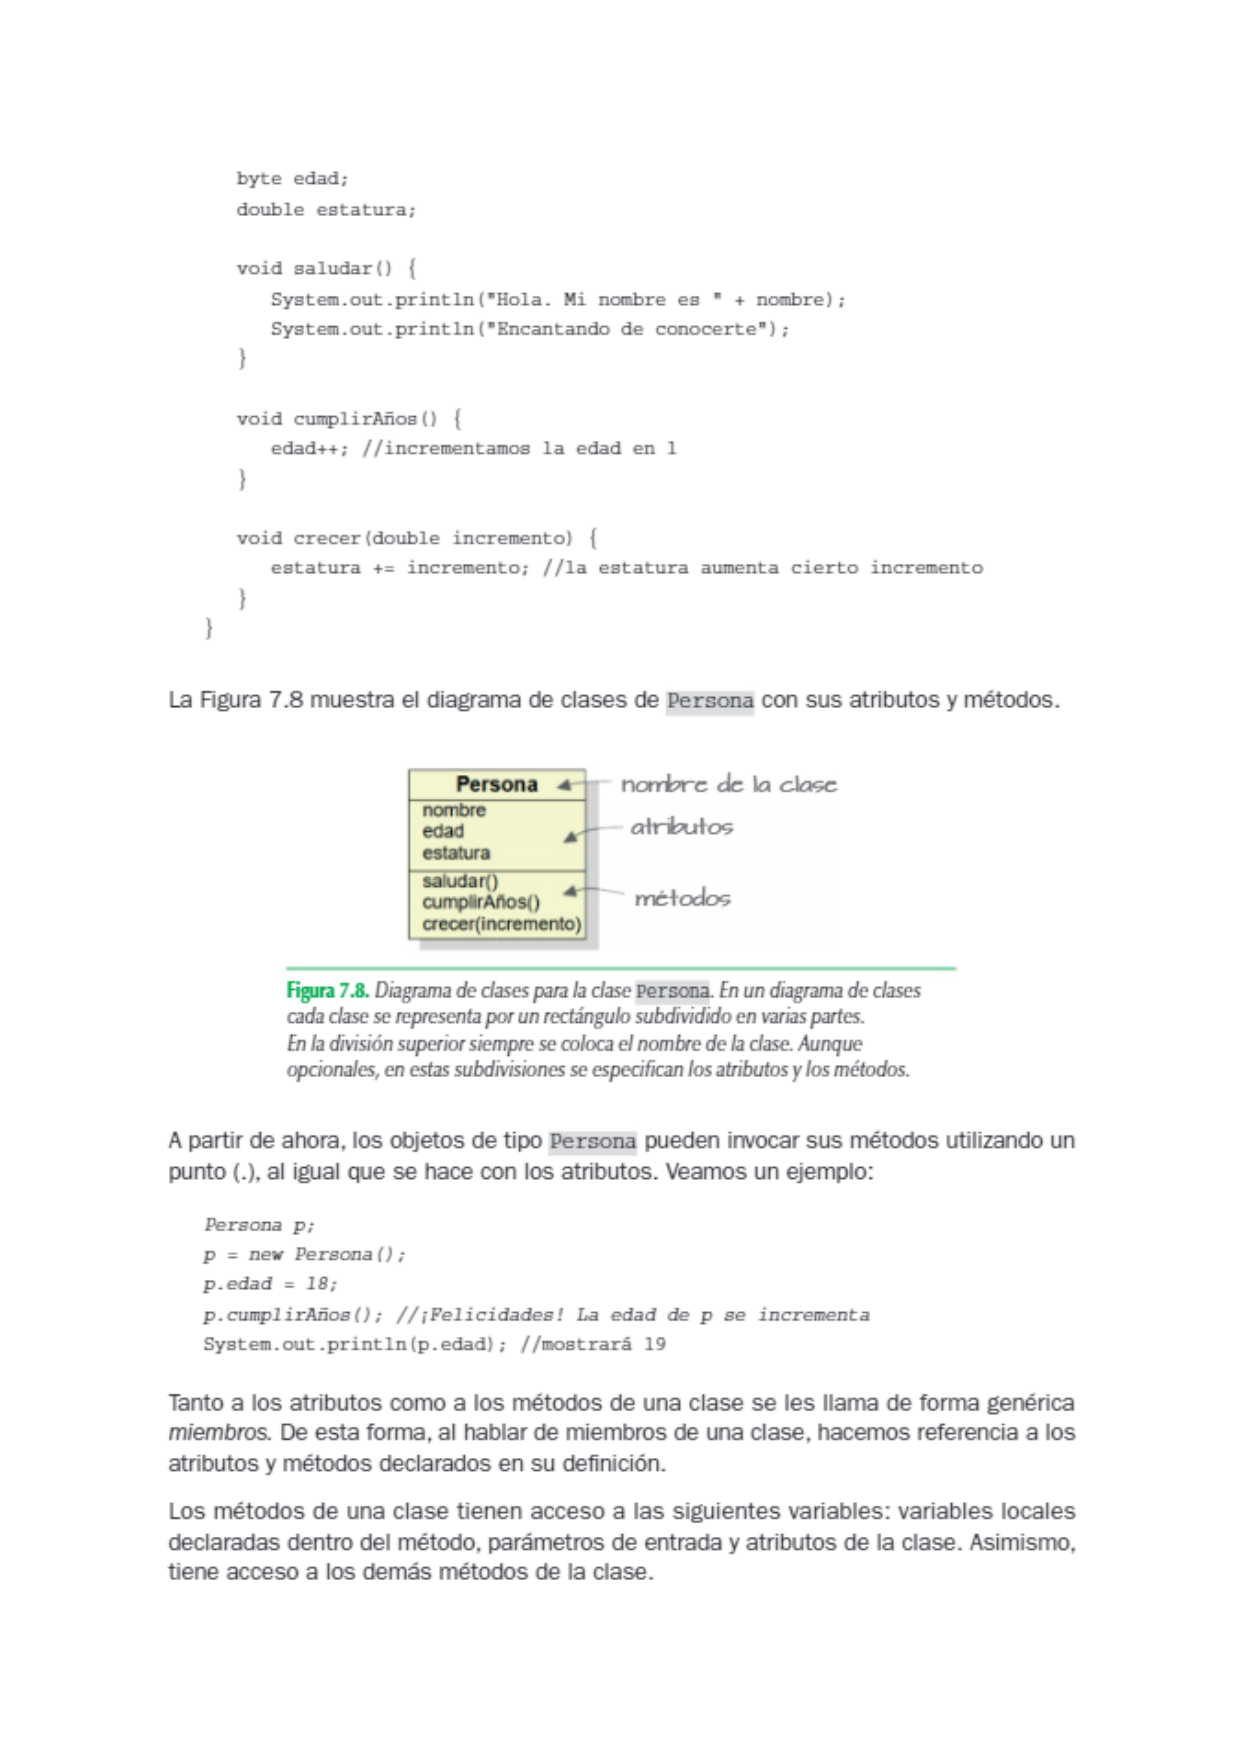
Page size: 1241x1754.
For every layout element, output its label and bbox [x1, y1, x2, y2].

picture [150, 150, 1094, 1601]
